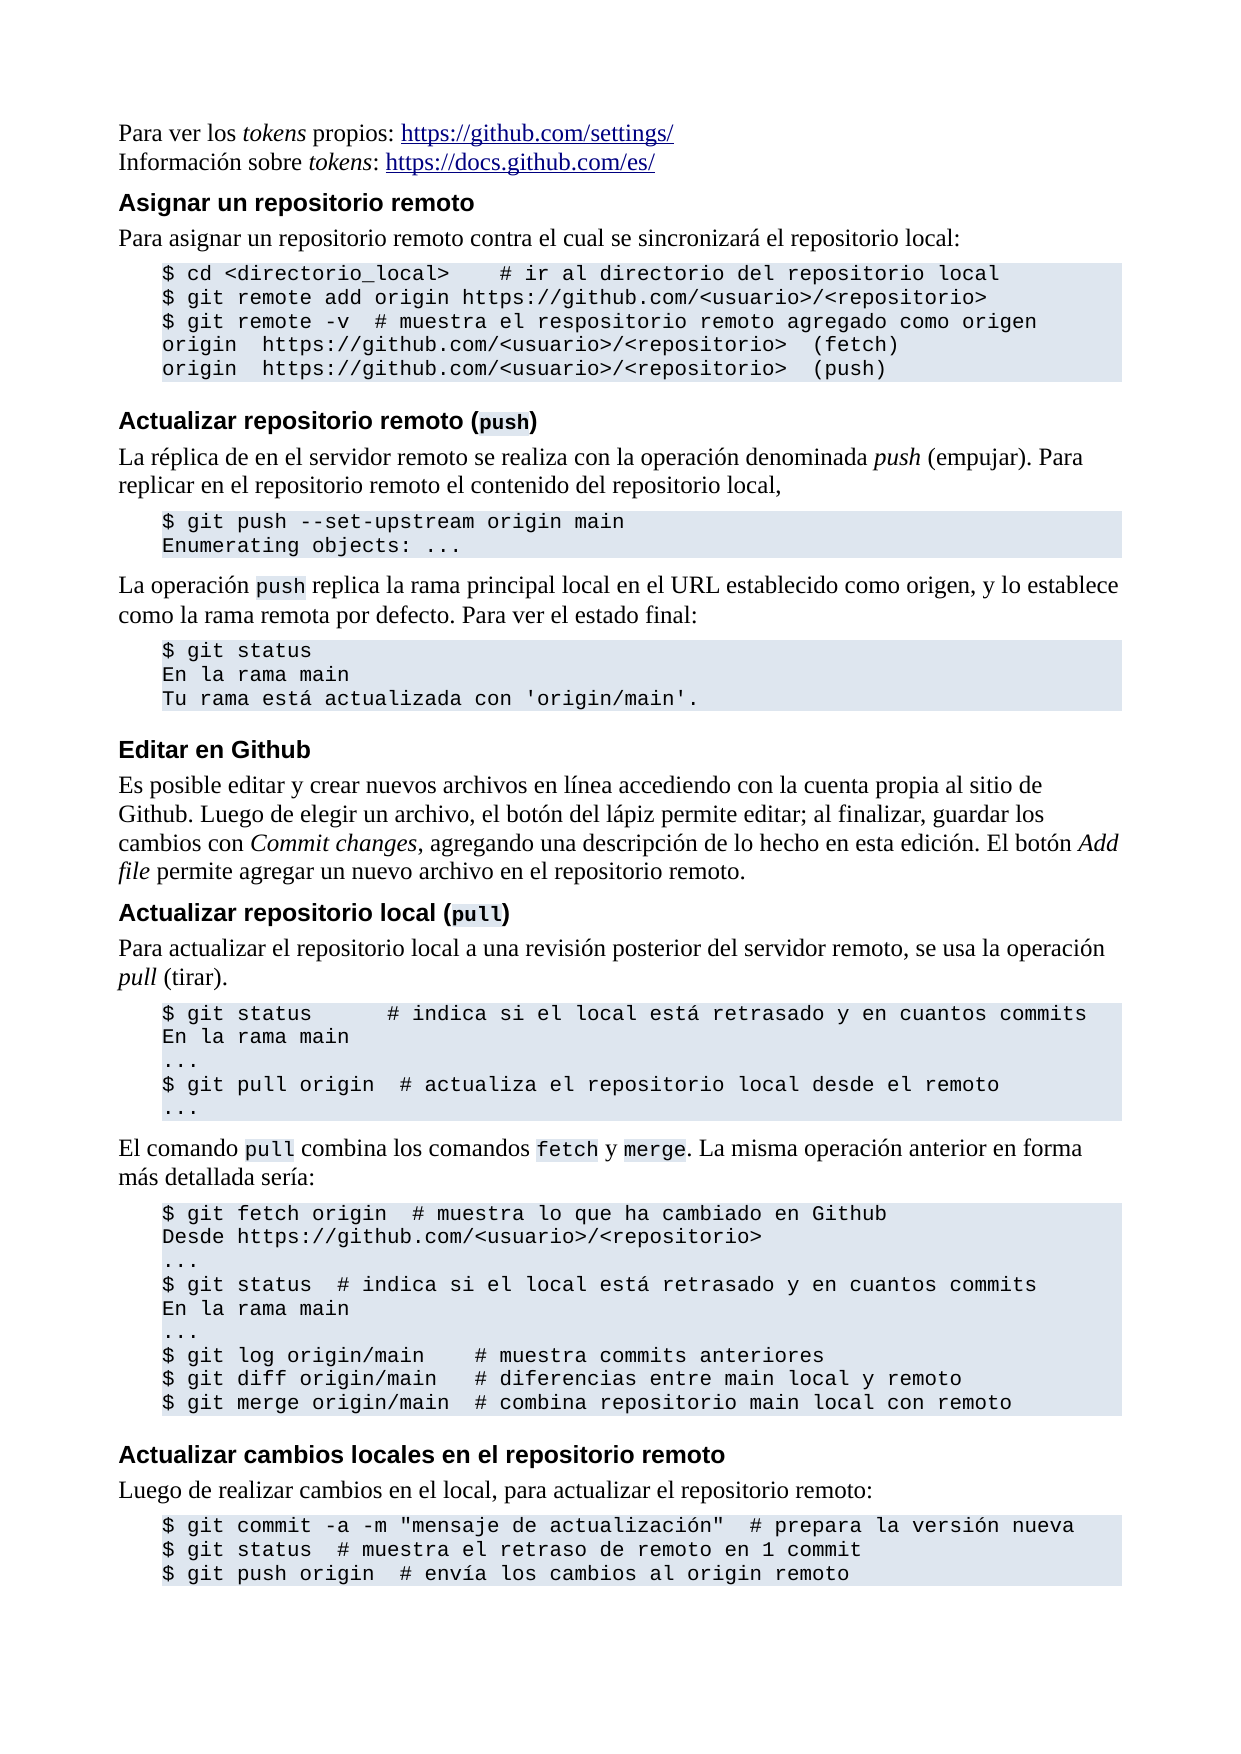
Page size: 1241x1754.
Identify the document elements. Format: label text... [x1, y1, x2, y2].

text Luego de realizar cambios en el local, para actualizar el repositorio remoto: [118, 1475, 1122, 1503]
text Desde https://github.com/<usuario>/<repositorio> [162, 1227, 1122, 1250]
text $ git pull origin # actualiza el repositorio local desde el remoto [162, 1074, 1122, 1097]
subtitle Asignar un repositorio remoto [118, 188, 1122, 217]
text $ git push --set-upstream origin main [162, 511, 1122, 535]
subtitle Actualizar repositorio remoto (push) [118, 406, 1122, 436]
text $ cd <directorio_local> # ir al directorio del repositorio local [162, 263, 1122, 287]
text ... [162, 1250, 1122, 1274]
text $ git status # muestra el retraso de remoto en 1 commit [162, 1539, 1122, 1563]
text $ git merge origin/main # combina repositorio main local con remoto [162, 1392, 1122, 1416]
text En la rama main [162, 1297, 1122, 1321]
text ... [162, 1050, 1122, 1074]
text La operación push replica la rama principal local en el URL establecido como origen, y lo establece como la rama remota por defecto. Para ver el estado final: [118, 570, 1122, 628]
subtitle Actualizar cambios locales en el repositorio remoto [118, 1440, 1122, 1468]
text ... [162, 1321, 1122, 1345]
subtitle Editar en Github [118, 735, 1122, 764]
text Es posible editar y crear nuevos archivos en línea accediendo con la cuenta propia al sitio de Github. Luego de elegir un archivo, el botón del lápiz permite editar; al finalizar, guardar los cambios con Commit changes, agregando una descripción de lo hecho en esta edición. El botón Add file permite agregar un nuevo archivo en el repositorio remoto. [118, 770, 1122, 885]
text La réplica de en el servidor remoto se realiza con la operación denominada push (empujar). Para replicar en el repositorio remoto el contenido del repositorio local, [118, 442, 1122, 499]
text El comando pull combina los comandos fetch y merge. La misma operación anterior en forma más detallada sería: [118, 1133, 1122, 1191]
text $ git diff origin/main # diferencias entre main local y remoto [162, 1368, 1122, 1392]
text $ git commit -a -m "mensaje de actualización" # prepara la versión nueva [162, 1515, 1122, 1539]
text origin https://github.com/<usuario>/<repositorio> (push) [162, 358, 1122, 382]
text origin https://github.com/<usuario>/<repositorio> (fetch) [162, 334, 1122, 358]
text Para asignar un repositorio remoto contra el cual se sincronizará el repositorio local: [118, 223, 1122, 252]
text Enumerating objects: ... [162, 535, 1122, 558]
text Para ver los tokens propios: https://github.com/settings/ Información sobre tokens: https://docs.github.com/es/ [118, 118, 1122, 176]
text En la rama main [162, 1026, 1122, 1050]
text Para actualizar el repositorio local a una revisión posterior del servidor remoto, se usa la operación pull (tirar). [118, 933, 1122, 991]
text $ git status # indica si el local está retrasado y en cuantos commits [162, 1003, 1122, 1026]
text $ git status [162, 640, 1122, 664]
text $ git fetch origin # muestra lo que ha cambiado en Github [162, 1203, 1122, 1227]
text $ git status # indica si el local está retrasado y en cuantos commits [162, 1274, 1122, 1297]
text $ git remote -v # muestra el respositorio remoto agregado como origen [162, 311, 1122, 334]
text Tu rama está actualizada con 'origin/main'. [162, 687, 1122, 711]
text $ git log origin/main # muestra commits anteriores [162, 1345, 1122, 1368]
subtitle Actualizar repositorio local (pull) [118, 898, 1122, 927]
text En la rama main [162, 664, 1122, 687]
text $ git push origin # envía los cambios al origin remoto [162, 1563, 1122, 1586]
text ... [162, 1097, 1122, 1121]
text $ git remote add origin https://github.com/<usuario>/<repositorio> [162, 287, 1122, 311]
